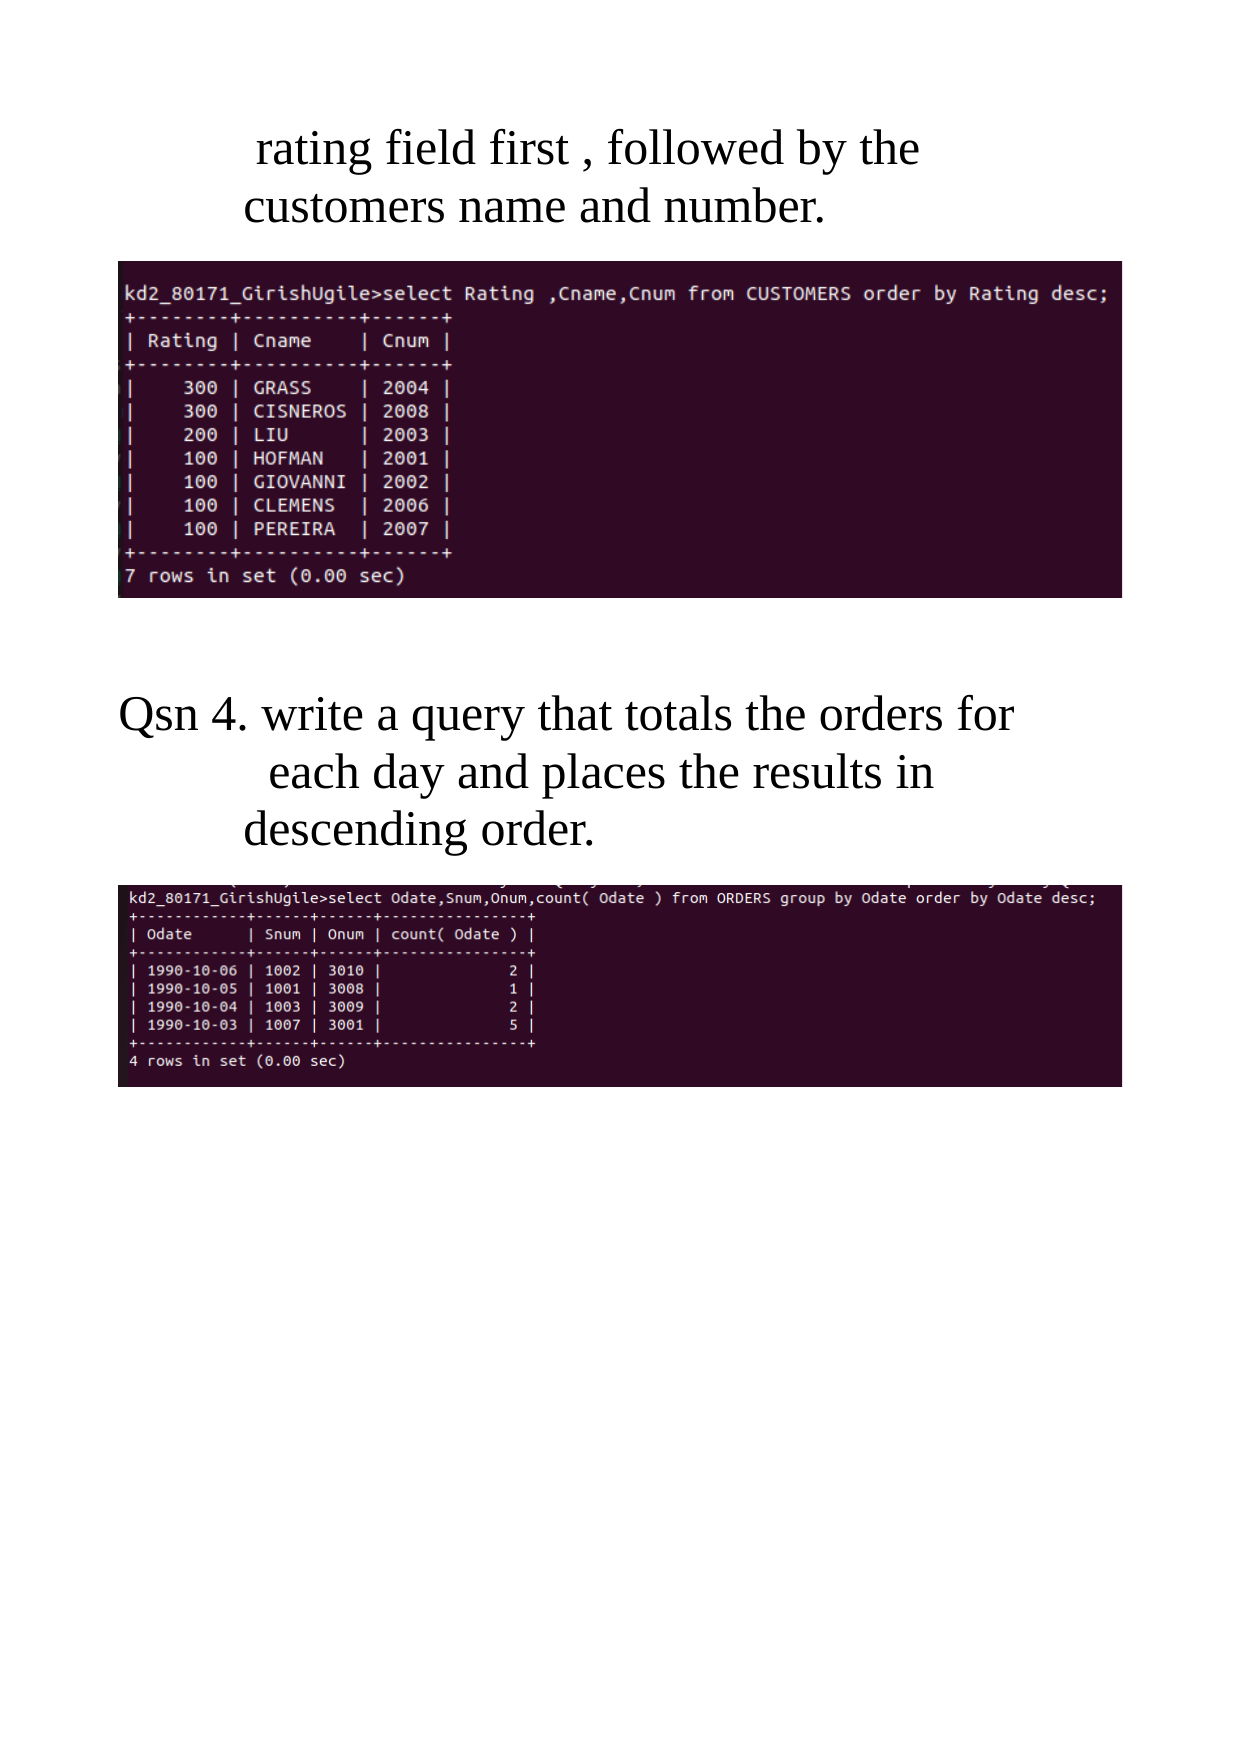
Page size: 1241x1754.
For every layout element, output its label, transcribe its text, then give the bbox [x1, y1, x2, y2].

picture [118, 885, 1123, 1087]
text Qsn 4. write a query that totals the orders for [118, 684, 1122, 742]
text each day and places the results in [118, 742, 1122, 799]
text descending order. [118, 799, 1122, 857]
picture [118, 261, 1123, 598]
text rating field first , followed by the [118, 118, 1122, 176]
text customers name and number. [118, 176, 1122, 233]
